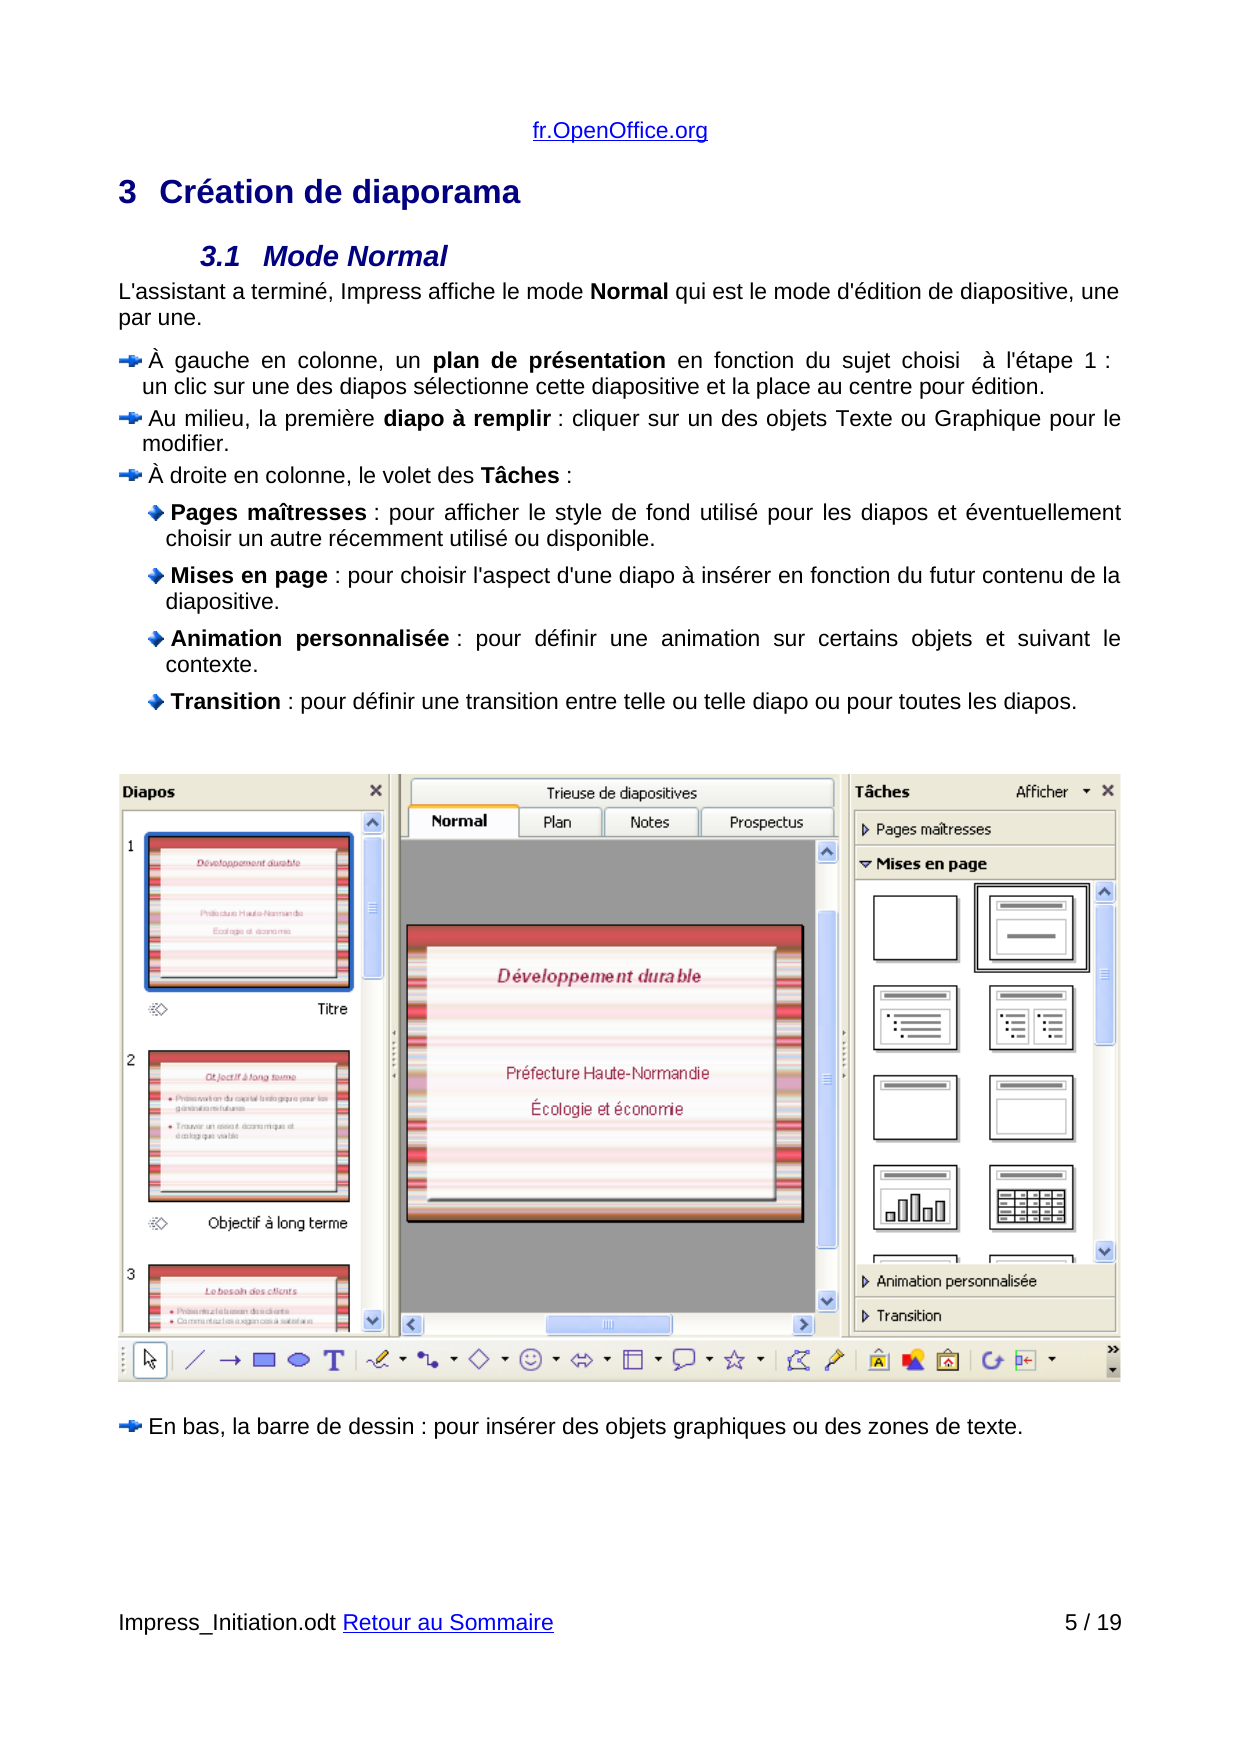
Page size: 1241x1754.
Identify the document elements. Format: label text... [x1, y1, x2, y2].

picture [119, 355, 142, 367]
list Au milieu, la première diapo à remplir : cliquer sur un des objets Texte ou Graphique pour le modifier. [118, 405, 1122, 457]
list Pages maîtresses : pour afficher le style de fond utilisé pour les diapos et éventuellement choisir un autre récemment utilisé ou disponible. [148, 500, 1122, 551]
subtitle Mode Normal [161, 240, 1122, 273]
picture [119, 412, 142, 424]
picture [148, 568, 164, 584]
text L'assistant a terminé, Impress affiche le mode Normal qui est le mode d'édition de diapositive, une par une. [118, 278, 1122, 330]
picture [148, 631, 164, 647]
list Animation personnalisée : pour définir une animation sur certains objets et suivant le contexte. [148, 626, 1122, 677]
list Mises en page : pour choisir l'aspect d'une diapo à insérer en fonction du futur contenu de la diapositive. [148, 563, 1122, 614]
picture [118, 774, 1122, 1382]
list à gauche en colonne, un plan de présentation en fonction du sujet choisi à l'étape 1 : un clic sur une des diapos sélectionne cette diapositive et la place au centre pour édition. [118, 348, 1122, 399]
picture [119, 469, 142, 481]
list En bas, la barre de dessin : pour insérer des objets graphiques ou des zones de texte. [118, 1413, 1122, 1439]
subtitle Création de diaporama [118, 173, 1122, 211]
picture [148, 694, 164, 710]
list Transition : pour définir une transition entre telle ou telle diapo ou pour toutes les diapos. [148, 689, 1122, 715]
picture [119, 1420, 142, 1432]
picture [148, 505, 164, 521]
list À droite en colonne, le volet des Tâches : [118, 463, 1122, 488]
